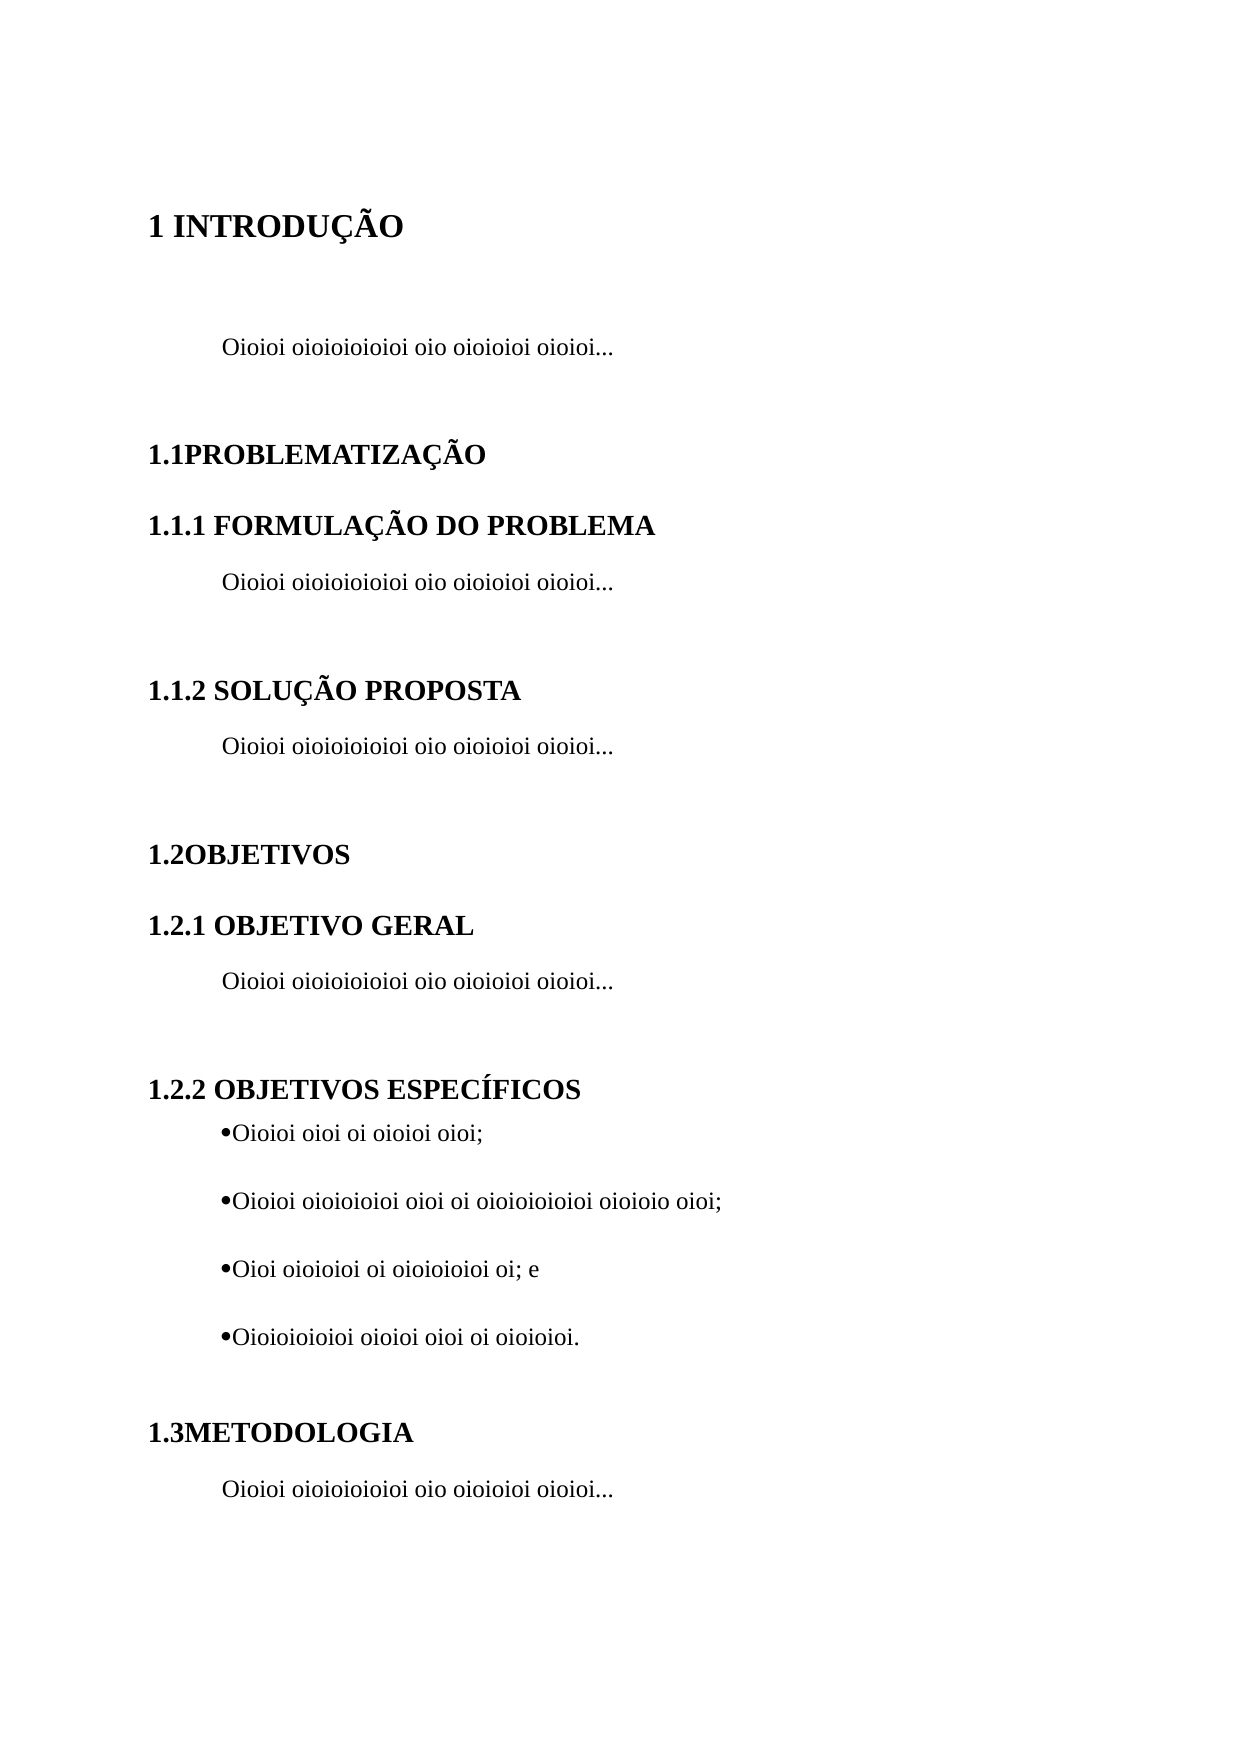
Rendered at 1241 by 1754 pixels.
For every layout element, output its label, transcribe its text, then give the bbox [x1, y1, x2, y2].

list Oioioi oioi oi oioioi oioi; [148, 1118, 1152, 1147]
list Oioioioioioi oioioi oioi oi oioioioi. [148, 1322, 1152, 1351]
text Oioioi oioioioioioi oio oioioioi oioioi... [148, 567, 1152, 596]
subtitle INTRODUÇÃO [148, 206, 1152, 244]
subtitle PROBLEMATIZAÇÃO [148, 437, 1152, 471]
subtitle Objetivos Específicos [148, 1072, 1152, 1106]
list Oioi oioioioi oi oioioioioi oi; e [148, 1254, 1152, 1283]
subtitle Formulação do Problema [148, 508, 1152, 542]
text Oioioi oioioioioioi oio oioioioi oioioi... [148, 332, 1152, 361]
text Oioioi oioioioioioi oio oioioioi oioioi... [148, 731, 1152, 760]
subtitle OBJETIVOS [148, 837, 1152, 870]
text Oioioi oioioioioioi oio oioioioi oioioi... [148, 1474, 1152, 1503]
subtitle Metodologia [148, 1416, 1152, 1449]
text Oioioi oioioioioioi oio oioioioi oioioi... [148, 966, 1152, 995]
list Oioioi oioioioioi oioi oi oioioioioioi oioioio oioi; [148, 1186, 1152, 1215]
subtitle Objetivo Geral [148, 908, 1152, 941]
subtitle Solução Proposta [148, 673, 1152, 706]
